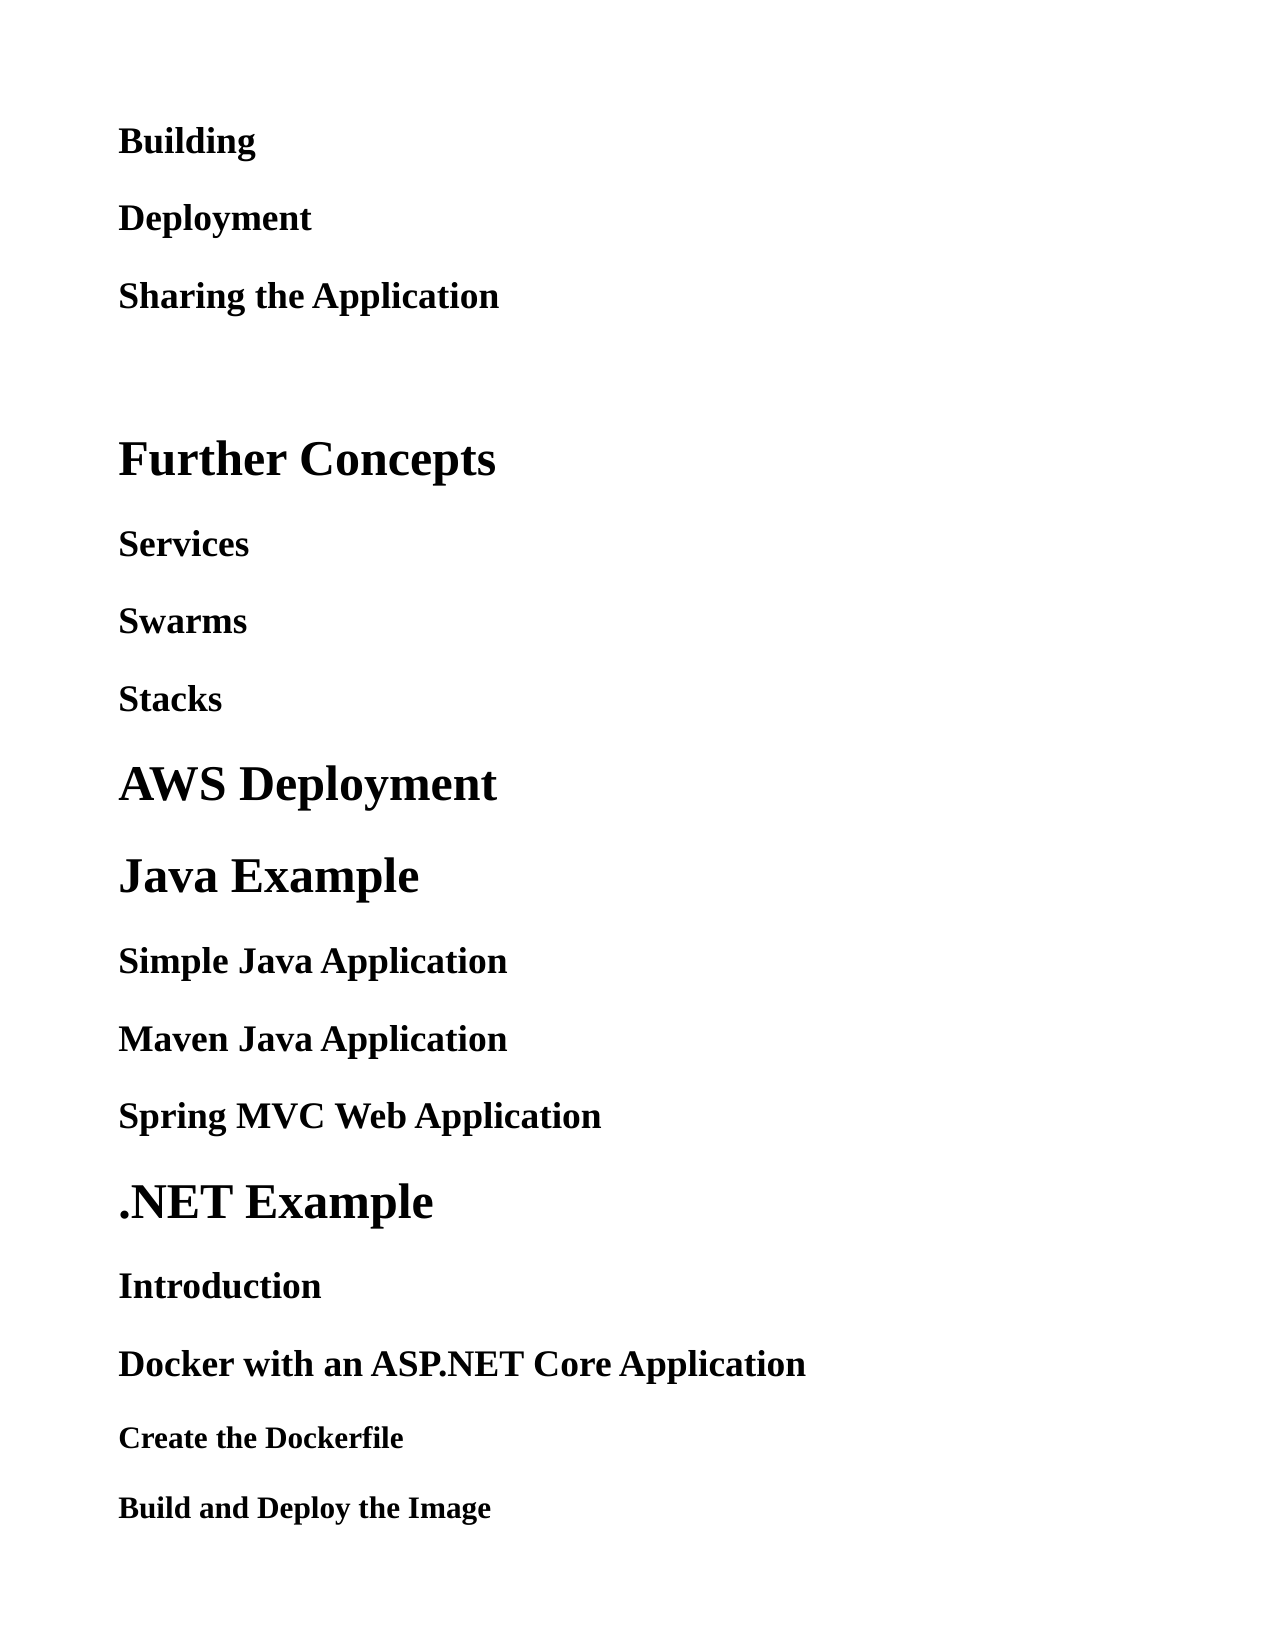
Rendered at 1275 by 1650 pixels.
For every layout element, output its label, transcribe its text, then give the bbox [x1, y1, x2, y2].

subtitle AWS Deployment [118, 754, 1157, 812]
subtitle Maven Java Application [118, 1016, 1157, 1059]
subtitle Introduction [118, 1263, 1157, 1307]
subtitle Java Example [118, 846, 1157, 904]
subtitle Build and Deploy the Image [118, 1489, 1157, 1525]
subtitle Further Concepts [118, 429, 1157, 486]
subtitle Create the Dockerfile [118, 1419, 1157, 1455]
subtitle Stacks [118, 676, 1157, 719]
subtitle Simple Java Application [118, 938, 1157, 981]
subtitle Swarms [118, 599, 1157, 642]
subtitle Docker with an ASP.NET Core Application [118, 1341, 1157, 1384]
subtitle .NET Example [118, 1171, 1157, 1229]
subtitle Sharing the Application [118, 273, 1157, 317]
subtitle Building [118, 118, 1157, 161]
subtitle Spring MVC Web Application [118, 1094, 1157, 1137]
subtitle Services [118, 521, 1157, 564]
subtitle Deployment [118, 196, 1157, 239]
